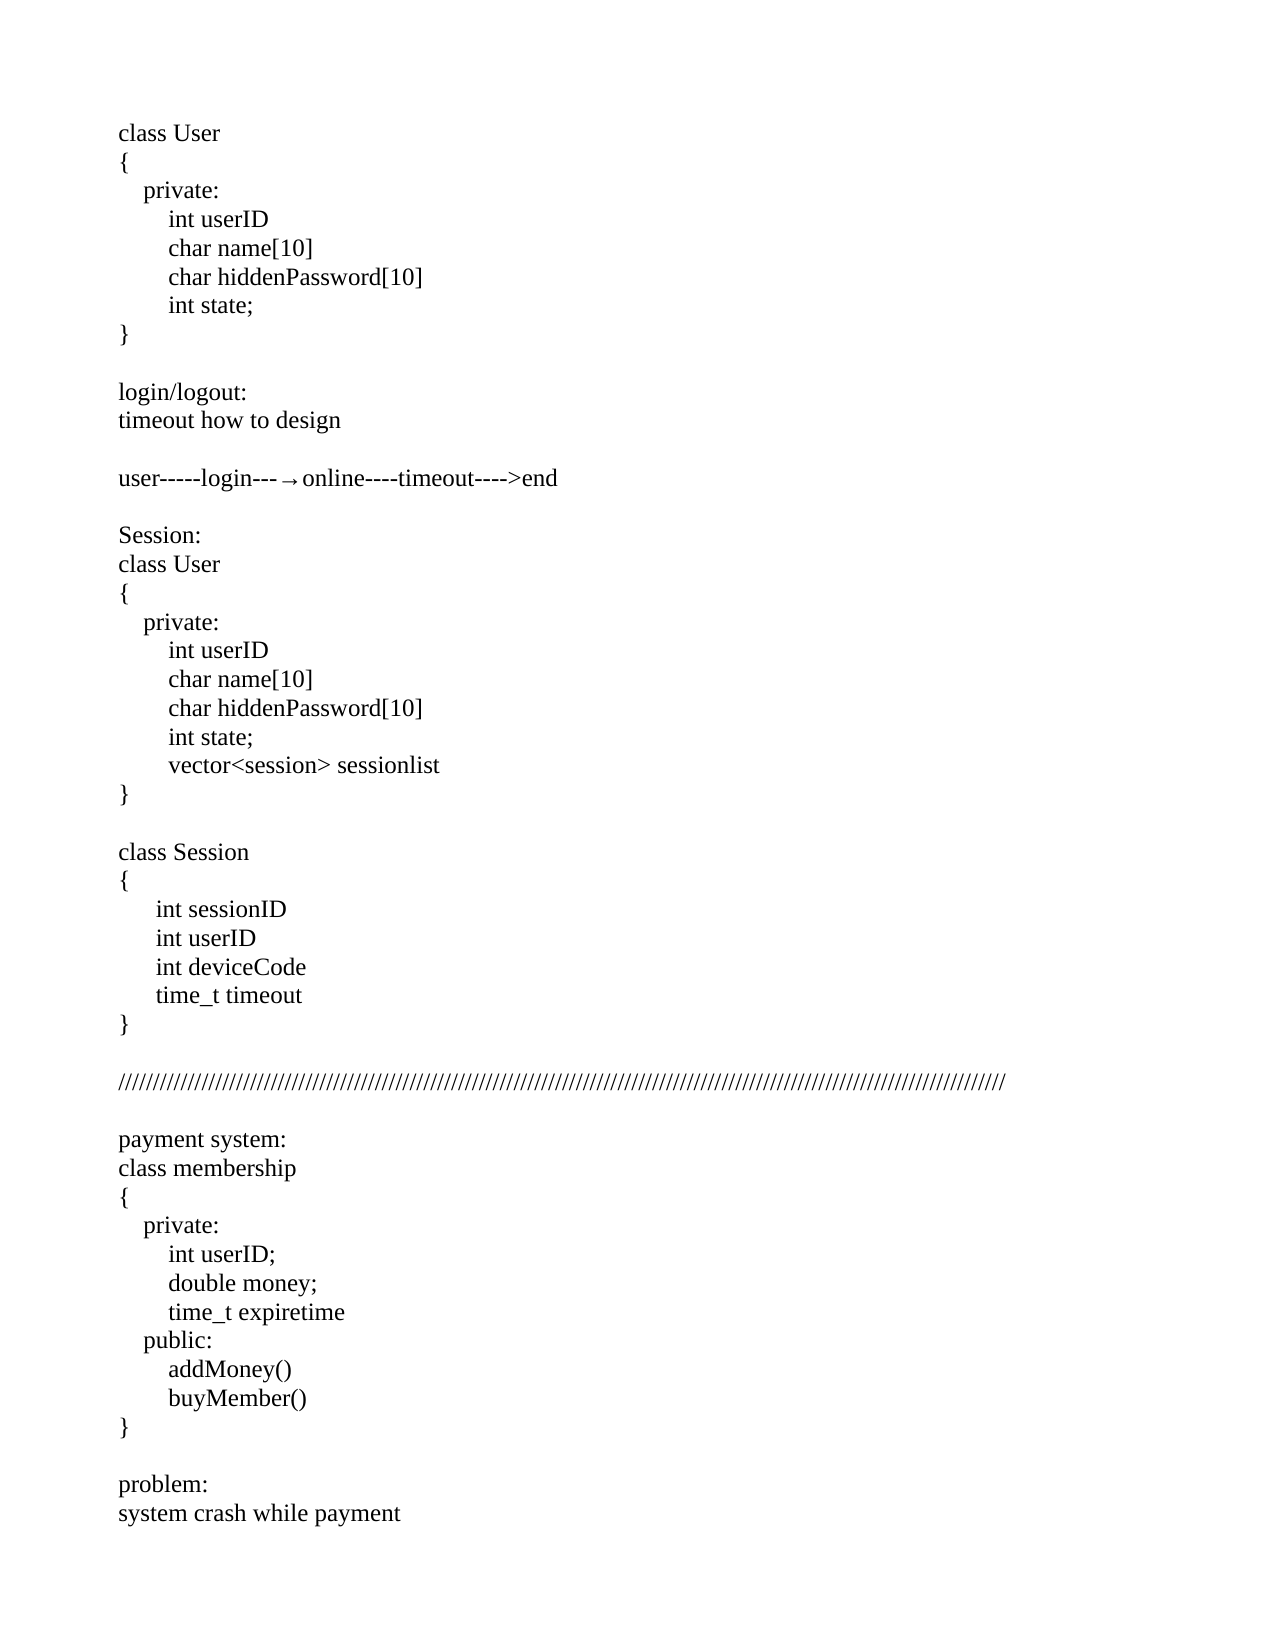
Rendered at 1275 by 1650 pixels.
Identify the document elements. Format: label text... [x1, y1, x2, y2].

text addMoney() [118, 1354, 1157, 1383]
text private: [118, 176, 1157, 204]
text int userID [118, 636, 1157, 664]
text } [118, 1009, 1157, 1038]
text { [118, 866, 1157, 894]
text int state; [118, 722, 1157, 751]
text payment system: [118, 1124, 1157, 1153]
text char hiddenPassword[10] [118, 693, 1157, 722]
text } [118, 1412, 1157, 1441]
text private: [118, 1211, 1157, 1239]
text system crash while payment [118, 1498, 1157, 1527]
text class membership [118, 1153, 1157, 1182]
text //////////////////////////////////////////////////////////////////////////////////////////////////////////////////////////////// [118, 1067, 1157, 1096]
text private: [118, 607, 1157, 636]
text } [118, 319, 1157, 348]
text { [118, 578, 1157, 607]
text timeout how to design [118, 406, 1157, 434]
text class User [118, 118, 1157, 147]
text time_t timeout [118, 981, 1157, 1009]
text char hiddenPassword[10] [118, 262, 1157, 291]
text int userID [118, 204, 1157, 233]
text double money; [118, 1268, 1157, 1297]
text int sessionID [118, 894, 1157, 923]
text Session: [118, 521, 1157, 549]
text login/logout: [118, 377, 1157, 406]
text { [118, 1182, 1157, 1211]
text { [118, 147, 1157, 176]
text int state; [118, 291, 1157, 319]
text problem: [118, 1469, 1157, 1498]
text class User [118, 549, 1157, 578]
text class Session [118, 837, 1157, 866]
text user-----login---→online----timeout---->end [118, 463, 1157, 492]
text time_t expiretime [118, 1297, 1157, 1326]
text int userID [118, 923, 1157, 952]
text int userID; [118, 1239, 1157, 1268]
text char name[10] [118, 233, 1157, 262]
text public: [118, 1326, 1157, 1354]
text } [118, 779, 1157, 808]
text char name[10] [118, 664, 1157, 693]
text vector<session> sessionlist [118, 751, 1157, 779]
text int deviceCode [118, 952, 1157, 981]
text buyMember() [118, 1383, 1157, 1412]
